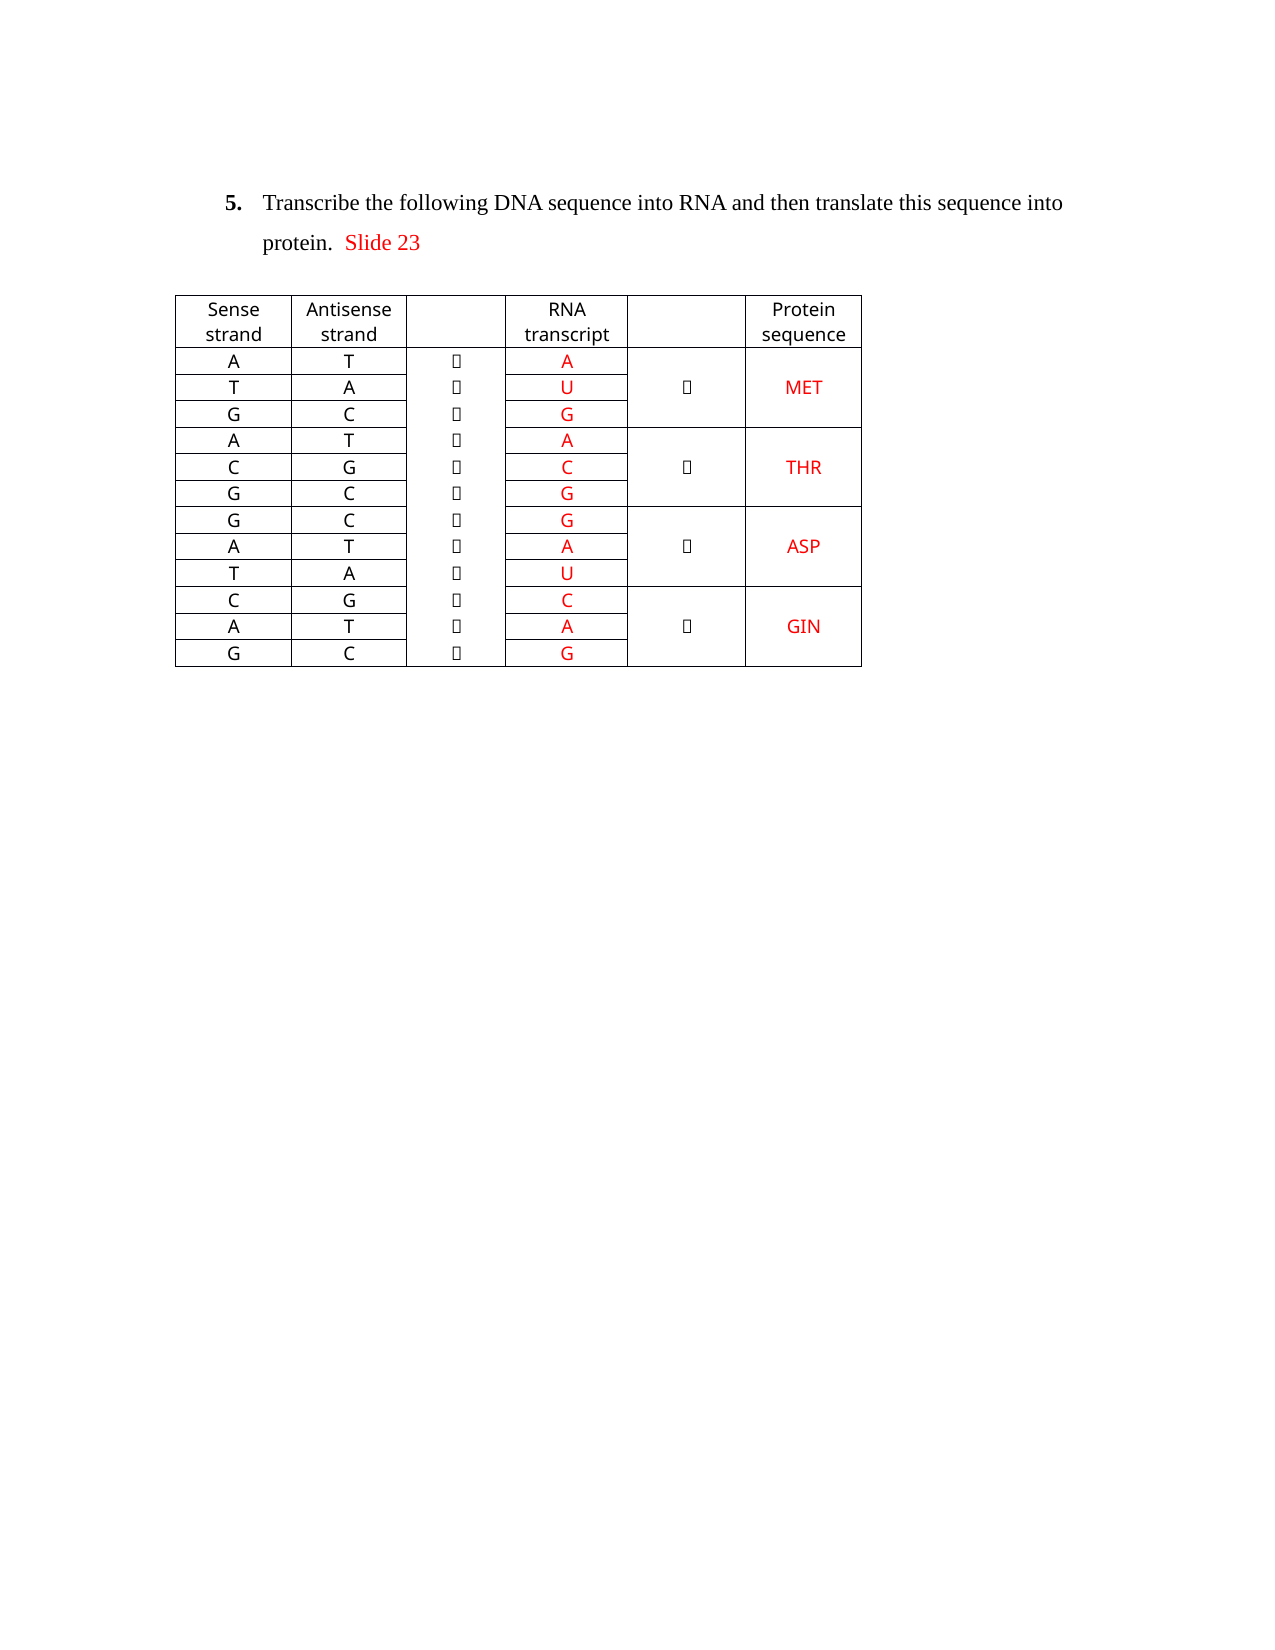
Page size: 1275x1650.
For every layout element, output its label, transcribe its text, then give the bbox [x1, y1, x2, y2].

table_cell A [506, 534, 627, 559]
table_cell A [176, 348, 291, 373]
table_cell G [506, 640, 627, 666]
table_cell A [176, 534, 291, 559]
table_cell C [506, 454, 627, 480]
table_cell C [176, 454, 291, 480]
table_cell C [292, 481, 406, 506]
table_cell A [506, 614, 627, 639]
table_cell A [176, 428, 291, 453]
table_cell C [176, 587, 291, 612]
table_cell T [176, 560, 291, 586]
table_cell T [292, 428, 406, 453]
table_cell THR [746, 428, 861, 506]
table_cell  [407, 427, 505, 453]
table_header Protein sequence [746, 296, 861, 347]
table_header [407, 296, 505, 347]
table_cell T [292, 534, 406, 559]
table_cell G [176, 640, 291, 666]
table_cell  [407, 348, 505, 373]
table_cell C [506, 587, 627, 612]
table_cell G [176, 507, 291, 533]
table_cell ASP [746, 507, 861, 586]
table_cell  [407, 613, 505, 639]
table_cell  [407, 533, 505, 559]
table_cell  [628, 428, 745, 506]
table_cell  [407, 559, 505, 586]
table_cell C [292, 507, 406, 533]
table_cell  [628, 587, 745, 666]
table_cell C [292, 401, 406, 427]
table_cell T [176, 375, 291, 400]
table_cell U [506, 375, 627, 400]
table_cell A [292, 560, 406, 586]
table_cell  [407, 453, 505, 480]
table_cell  [628, 348, 745, 427]
table_cell T [292, 348, 406, 373]
table_cell A [506, 428, 627, 453]
table_cell G [176, 401, 291, 427]
table_cell G [292, 454, 406, 480]
table_cell C [292, 640, 406, 666]
table_cell G [292, 587, 406, 612]
table_cell G [506, 401, 627, 427]
table_cell MET [746, 348, 861, 427]
table_header Sense strand [176, 296, 291, 347]
table_cell  [628, 507, 745, 586]
table_cell G [176, 481, 291, 506]
table_cell  [407, 506, 505, 533]
table_cell G [506, 481, 627, 506]
table_cell  [407, 374, 505, 400]
table_cell T [292, 614, 406, 639]
table_cell  [407, 400, 505, 427]
table_cell A [292, 375, 406, 400]
table_cell A [506, 348, 627, 373]
table_cell  [407, 639, 505, 666]
table_cell U [506, 560, 627, 586]
table_cell GIN [746, 587, 861, 666]
table_cell A [176, 614, 291, 639]
table_header [628, 296, 745, 347]
list Transcribe the following DNA sequence into RNA and then translate this sequence into protein. Slide 23 [225, 189, 1087, 255]
table_cell G [506, 507, 627, 533]
table_header Antisense strand [292, 296, 406, 347]
table_cell  [407, 586, 505, 612]
table_header RNA transcript [506, 296, 627, 347]
table_cell  [407, 480, 505, 506]
